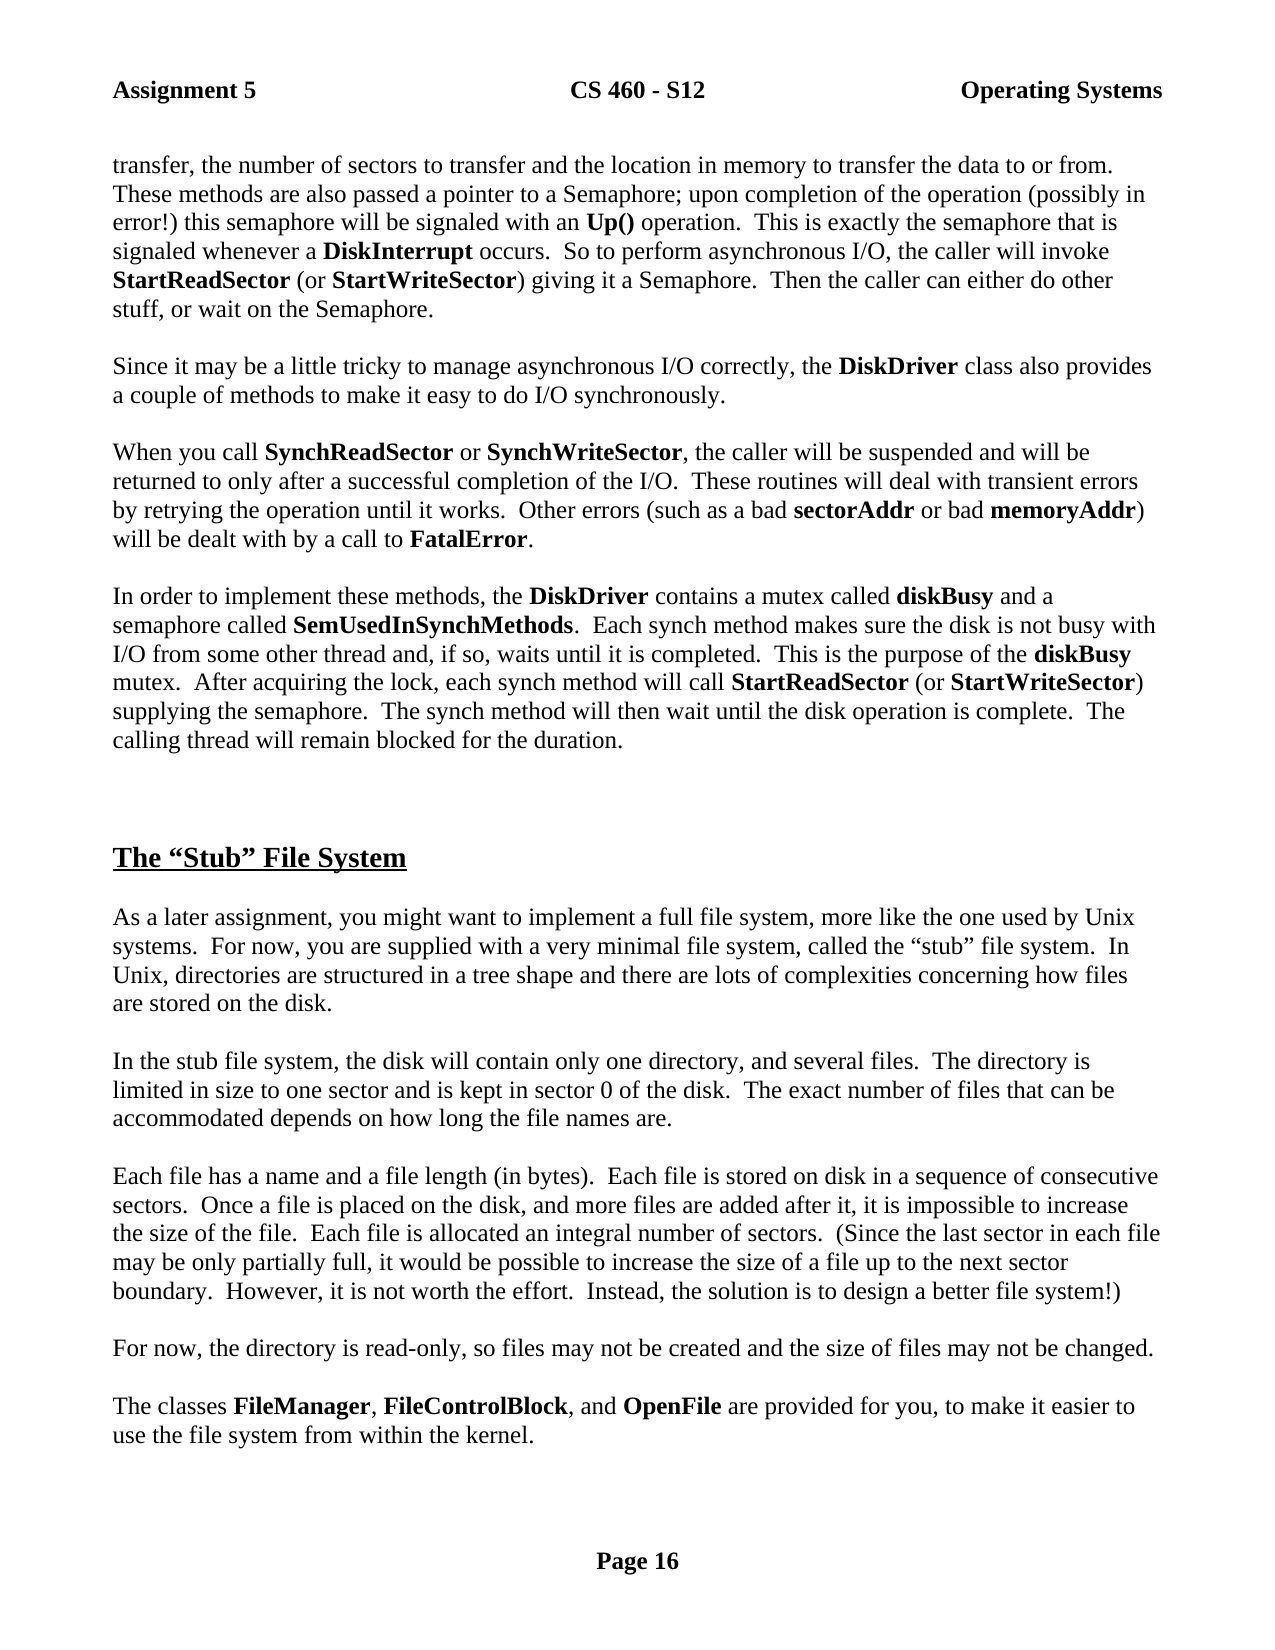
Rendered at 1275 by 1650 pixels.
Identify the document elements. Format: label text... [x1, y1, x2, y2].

text The classes FileManager, FileControlBlock, and OpenFile are provided for you, to make it easier to use the file system from within the kernel. [112, 1391, 1162, 1448]
text For now, the directory is read-only, so files may not be created and the size of files may not be changed. [112, 1333, 1162, 1362]
text In the stub file system, the disk will contain only one directory, and several files. The directory is limited in size to one sector and is kept in sector 0 of the disk. The exact number of files that can be accommodated depends on how long the file names are. [112, 1046, 1162, 1132]
subtitle The “Stub” File System [112, 840, 1162, 873]
text transfer, the number of sectors to transfer and the location in memory to transfer the data to or from. These methods are also passed a pointer to a Semaphore; upon completion of the operation (possibly in error!) this semaphore will be signaled with an Up() operation. This is exactly the semaphore that is signaled whenever a DiskInterrupt occurs. So to perform asynchronous I/O, the caller will invoke StartReadSector (or StartWriteSector) giving it a Semaphore. Then the caller can either do other stuff, or wait on the Semaphore. [112, 150, 1162, 322]
text Each file has a name and a file length (in bytes). Each file is stored on disk in a sequence of consecutive sectors. Once a file is placed on the disk, and more files are added after it, it is impossible to increase the size of the file. Each file is allocated an integral number of sectors. (Since the last sector in each file may be only partially full, it would be possible to increase the size of a file up to the next sector boundary. However, it is not worth the effort. Instead, the solution is to design a better file system!) [112, 1161, 1162, 1305]
text When you call SynchReadSector or SynchWriteSector, the caller will be suspended and will be returned to only after a successful completion of the I/O. These routines will deal with transient errors by retrying the operation until it works. Other errors (such as a bad sectorAddr or bad memoryAddr) will be dealt with by a call to FatalError. [112, 437, 1162, 552]
text As a later assignment, you might want to implement a full file system, more like the one used by Unix systems. For now, you are supplied with a very minimal file system, called the “stub” file system. In Unix, directories are structured in a tree shape and there are lots of complexities concerning how files are stored on the disk. [112, 902, 1162, 1017]
text In order to implement these methods, the DiskDriver contains a mutex called diskBusy and a semaphore called SemUsedInSynchMethods. Each synch method makes sure the disk is not busy with I/O from some other thread and, if so, waits until it is completed. This is the purpose of the diskBusy mutex. After acquiring the lock, each synch method will call StartReadSector (or StartWriteSector) supplying the semaphore. The synch method will then wait until the disk operation is complete. The calling thread will remain blocked for the duration. [112, 581, 1162, 754]
text Since it may be a little tricky to manage asynchronous I/O correctly, the DiskDriver class also provides a couple of methods to make it easy to do I/O synchronously. [112, 351, 1162, 409]
